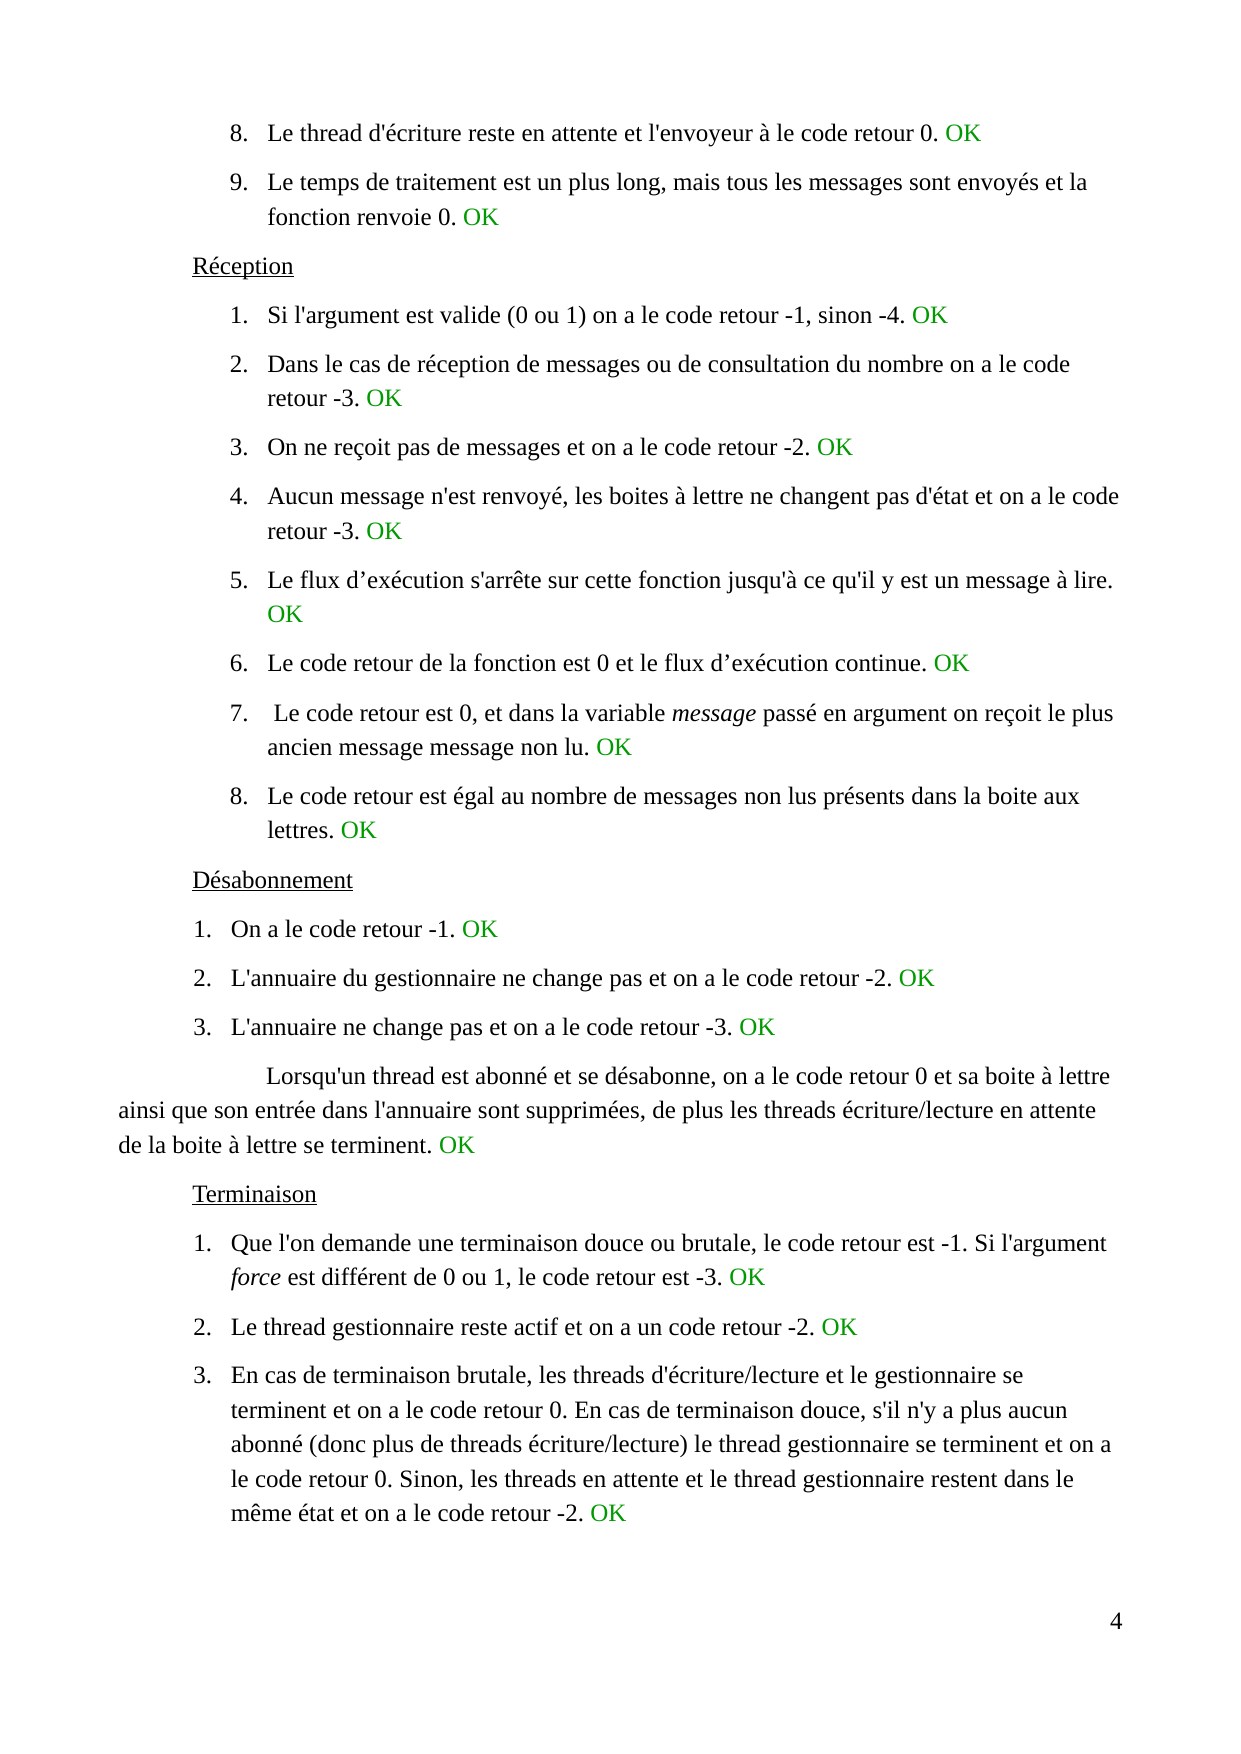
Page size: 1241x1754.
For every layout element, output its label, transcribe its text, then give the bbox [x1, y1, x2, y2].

list Le code retour est égal au nombre de messages non lus présents dans la boite aux lettres. OK [229, 781, 1122, 844]
list On a le code retour -1. OK [193, 914, 1122, 942]
list On ne reçoit pas de messages et on a le code retour -2. OK [229, 432, 1122, 461]
list Dans le cas de réception de messages ou de consultation du nombre on a le code retour -3. OK [229, 349, 1122, 412]
list Aucun message n'est renvoyé, les boites à lettre ne changent pas d'état et on a le code retour -3. OK [229, 481, 1122, 545]
list Le code retour de la fonction est 0 et le flux d’exécution continue. OK [229, 648, 1122, 677]
text Réception [118, 251, 1122, 279]
text Désabonnement [118, 865, 1122, 893]
text Lorsqu'un thread est abonné et se désabonne, on a le code retour 0 et sa boite à lettre ainsi que son entrée dans l'annuaire sont supprimées, de plus les threads écriture/lecture en attente de la boite à lettre se terminent. OK [118, 1061, 1122, 1159]
list Le temps de traitement est un plus long, mais tous les messages sont envoyés et la fonction renvoie 0. OK [229, 167, 1122, 230]
text Terminaison [118, 1179, 1122, 1208]
list Le flux d’exécution s'arrête sur cette fonction jusqu'à ce qu'il y est un message à lire. OK [229, 565, 1122, 628]
list Que l'on demande une terminaison douce ou brutale, le code retour est -1. Si l'argument force est différent de 0 ou 1, le code retour est -3. OK [193, 1228, 1122, 1291]
list Le thread gestionnaire reste actif et on a un code retour -2. OK [193, 1312, 1122, 1340]
list L'annuaire ne change pas et on a le code retour -3. OK [193, 1012, 1122, 1041]
list Si l'argument est valide (0 ou 1) on a le code retour -1, sinon -4. OK [229, 300, 1122, 328]
list Le thread d'écriture reste en attente et l'envoyeur à le code retour 0. OK [229, 118, 1122, 147]
list L'annuaire du gestionnaire ne change pas et on a le code retour -2. OK [193, 963, 1122, 992]
list Le code retour est 0, et dans la variable message passé en argument on reçoit le plus ancien message message non lu. OK [229, 698, 1122, 761]
list En cas de terminaison brutale, les threads d'écriture/lecture et le gestionnaire se terminent et on a le code retour 0. En cas de terminaison douce, s'il n'y a plus aucun abonné (donc plus de threads écriture/lecture) le thread gestionnaire se terminent et on a le code retour 0. Sinon, les threads en attente et le thread gestionnaire restent dans le même état et on a le code retour -2. OK [193, 1361, 1122, 1527]
